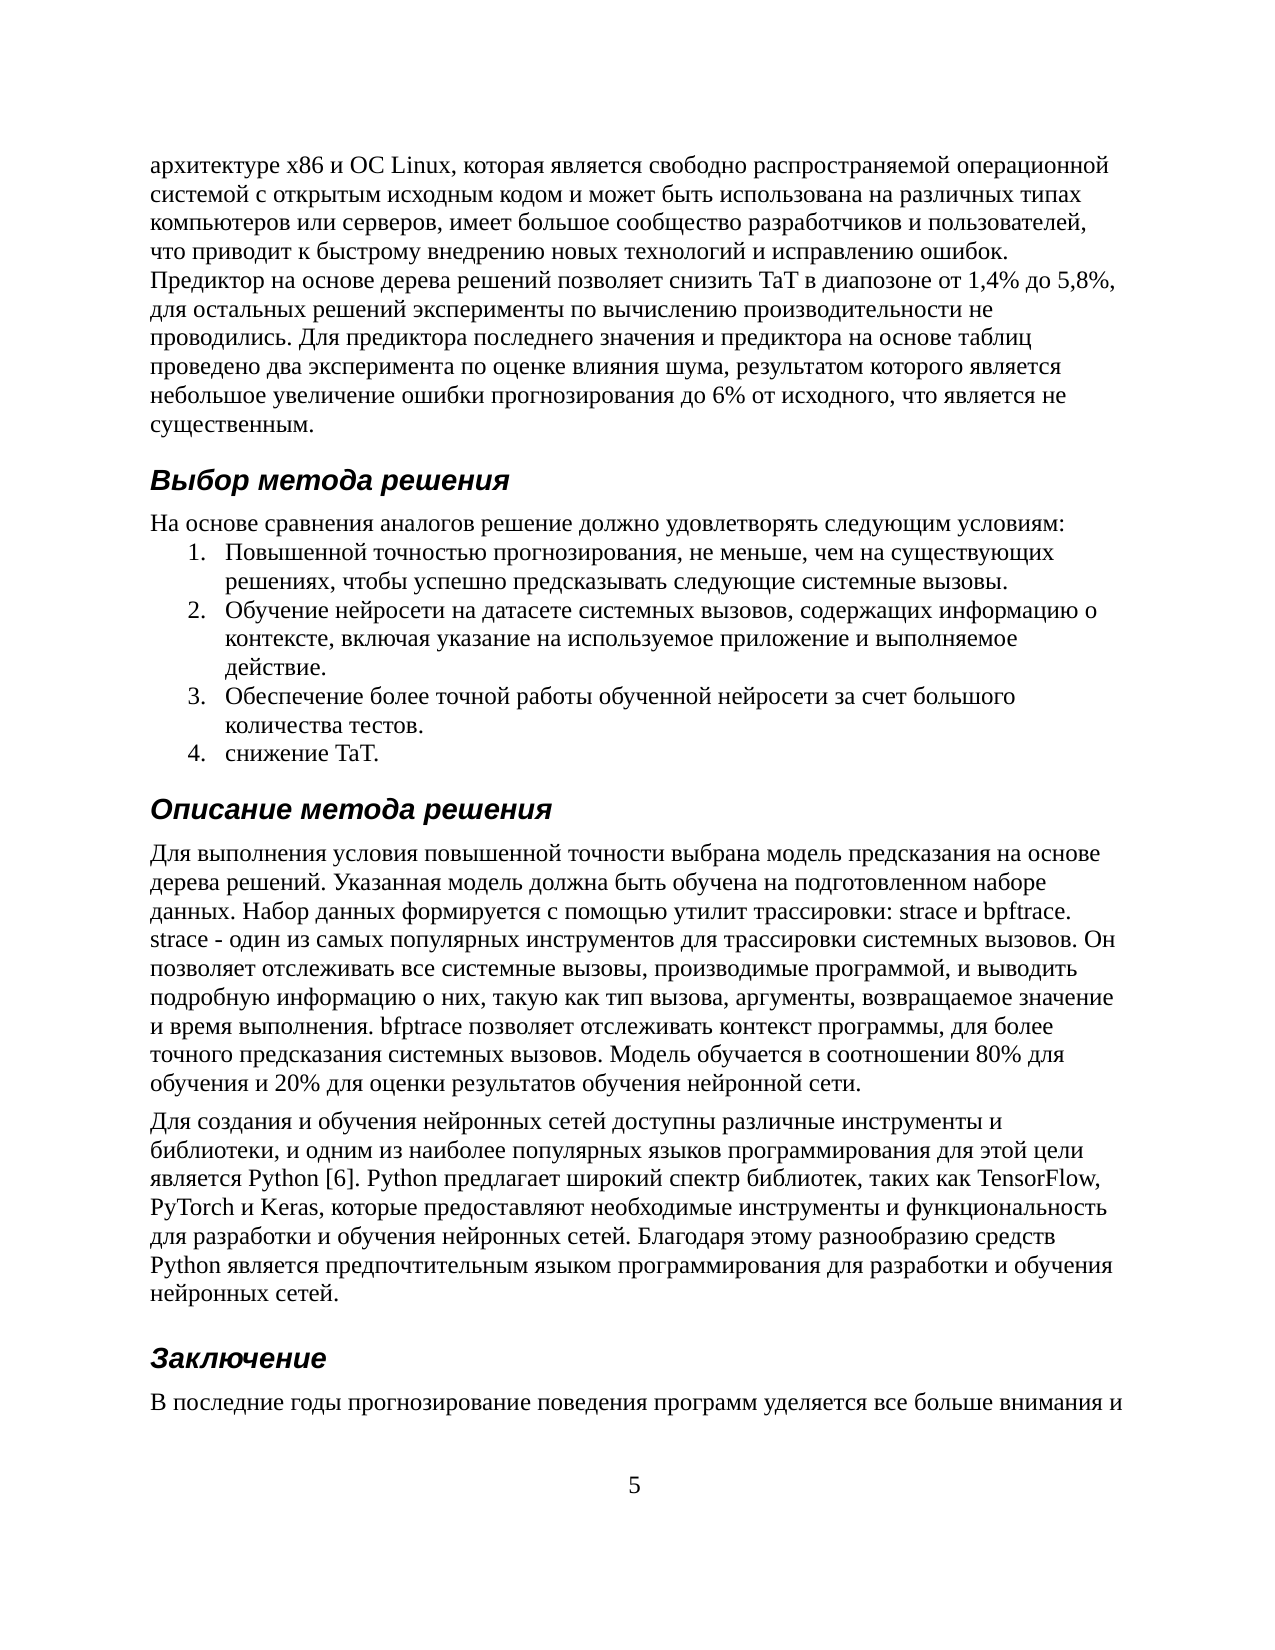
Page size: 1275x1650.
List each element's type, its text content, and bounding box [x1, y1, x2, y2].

list Повышенной точностью прогнозирования, не меньше, чем на существующих решениях, чтобы успешно предсказывать следующие системные вызовы. [187, 537, 1125, 595]
text архитектуре x86 и ОС Linux, которая является свободно распространяемой операционной системой с открытым исходным кодом и может быть использована на различных типах компьютеров или серверов, имеет большое сообщество разработчиков и пользователей, что приводит к быстрому внедрению новых технологий и исправлению ошибок. Предиктор на основе дерева решений позволяет снизить TaT в диапозоне от 1,4% до 5,8%, для остальных решений эксперименты по вычислению производительности не проводились. Для предиктора последнего значения и предиктора на основе таблиц проведено два эксперимента по оценке влияния шума, результатом которого является небольшое увеличение ошибки прогнозирования до 6% от исходного, что является не существенным. [150, 150, 1125, 437]
list Обучение нейросети на датасете системных вызовов, содержащих информацию о контексте, включая указание на используемое приложение и выполняемое действие. [187, 595, 1125, 681]
subtitle Описание метода решения [150, 792, 1125, 826]
list Обеспечение более точной работы обученной нейросети за счет большого количества тестов. [187, 681, 1125, 738]
text На основе сравнения аналогов решение должно удовлетворять следующим условиям: [150, 508, 1125, 537]
list снижение TaT. [187, 738, 1125, 767]
text Для создания и обучения нейронных сетей доступны различные инструменты и библиотеки, и одним из наиболее популярных языков программирования для этой цели является Python [6]. Python предлагает широкий спектр библиотек, таких как TensorFlow, PyTorch и Keras, которые предоставляют необходимые инструменты и функциональность для разработки и обучения нейронных сетей. Благодаря этому разнообразию средств Python является предпочтительным языком программирования для разработки и обучения нейронных сетей. [150, 1106, 1125, 1307]
subtitle Заключение [150, 1341, 1125, 1375]
text В последние годы прогнозирование поведения программ уделяется все больше внимания и [150, 1387, 1125, 1416]
subtitle Выбор метода решения [150, 462, 1125, 496]
text Для выполнения условия повышенной точности выбрана модель предсказания на основе дерева решений. Указанная модель должна быть обучена на подготовленном наборе данных. Набор данных формируется с помощью утилит трассировки: strace и bpftrace. strace - один из самых популярных инструментов для трассировки системных вызовов. Он позволяет отслеживать все системные вызовы, производимые программой, и выводить подробную информацию о них, такую как тип вызова, аргументы, возвращаемое значение и время выполнения. bfptrace позволяет отслеживать контекст программы, для более точного предсказания системных вызовов. Модель обучается в соотношении 80% для обучения и 20% для оценки результатов обучения нейронной сети. [150, 838, 1125, 1097]
